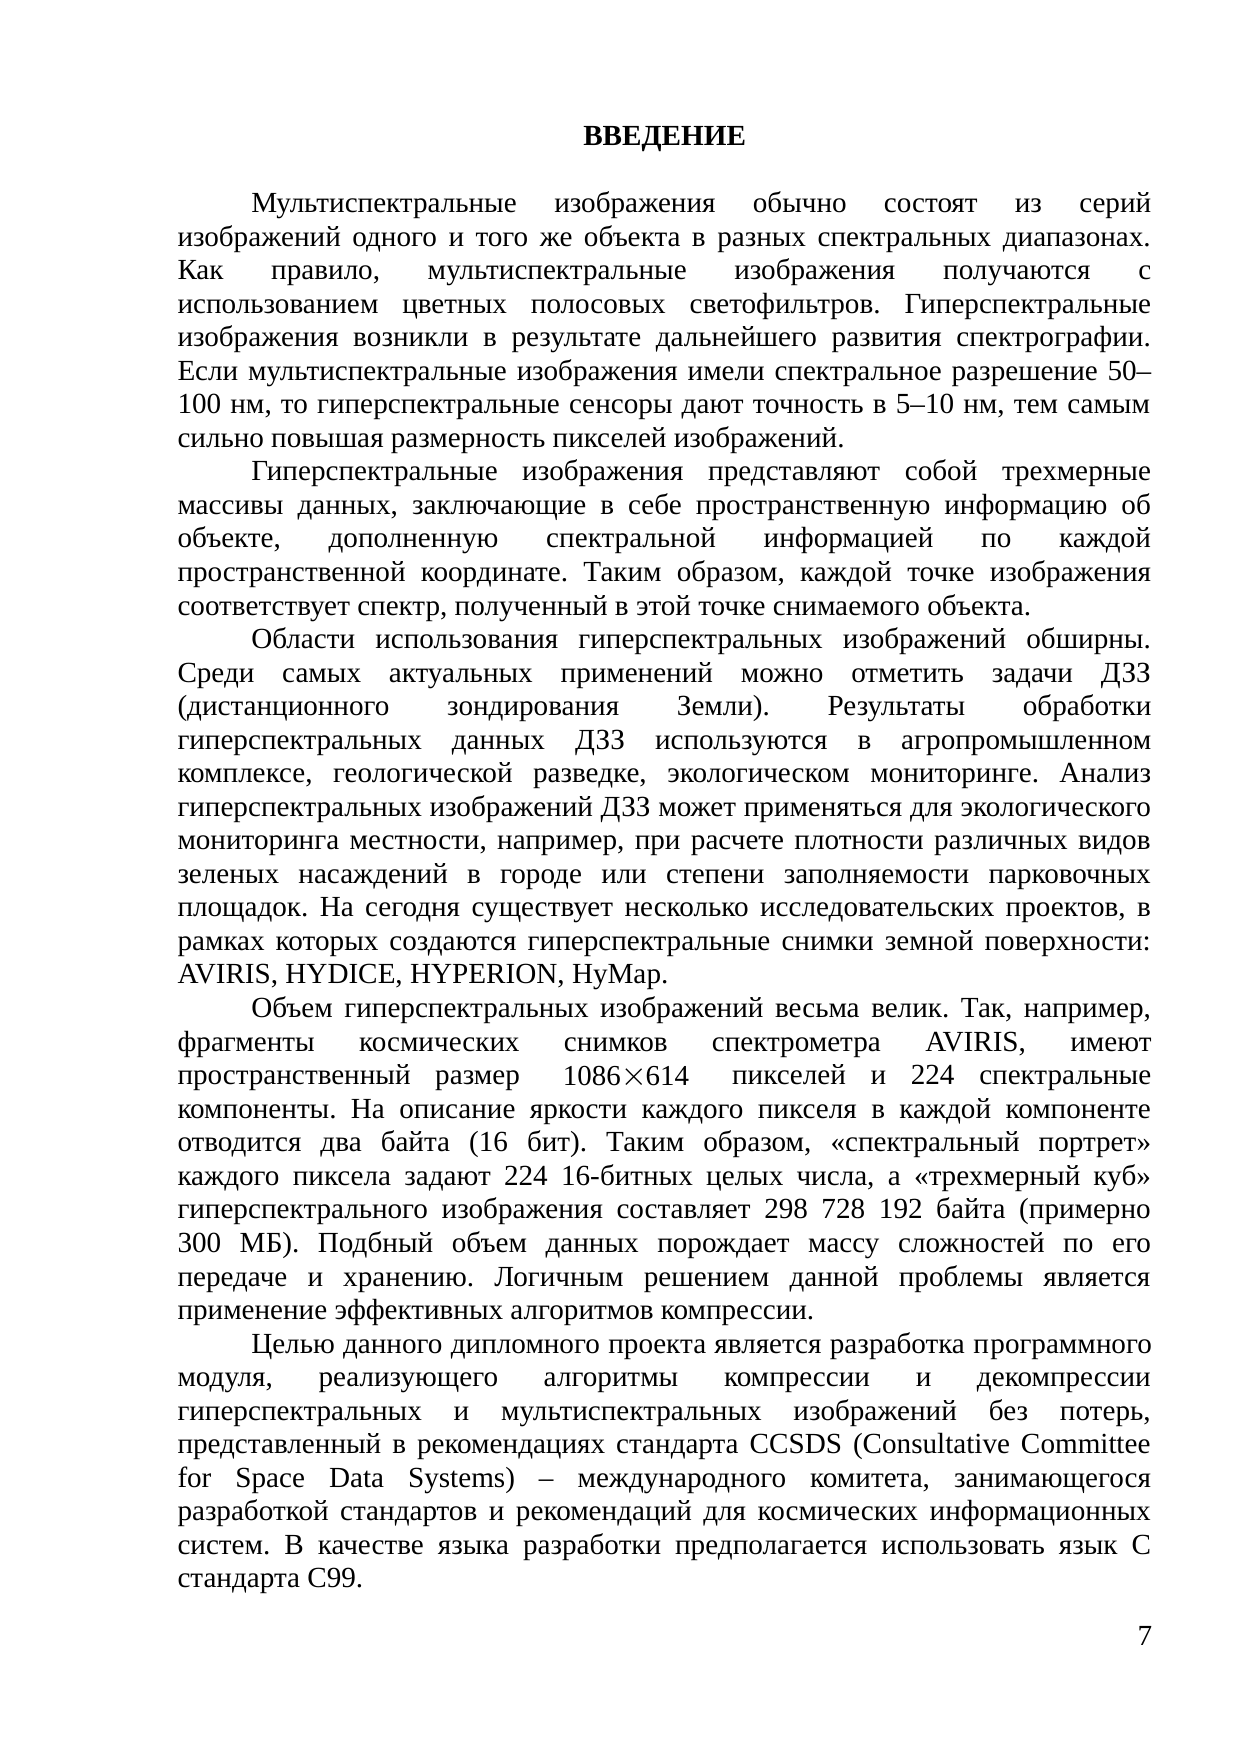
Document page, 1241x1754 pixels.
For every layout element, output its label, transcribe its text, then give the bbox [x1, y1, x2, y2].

text Целью данного дипломного проекта является разработка программного модуля, реализующего алгоритмы компрессии и декомпрессии гиперспектральных и мультиспектральных изображений без потерь, представленный в рекомендациях стандарта CCSDS (Consultative Committee for Space Data Systems) – международного комитета, занимающегося разработкой стандартов и рекомендаций для космических информационных систем. В качестве языка разработки предполагается использовать язык C стандарта C99. [177, 1326, 1152, 1594]
text Гиперспектральные изображения представляют собой трехмерные массивы данных, заключающие в себе пространственную информацию об объекте, дополненную спектральной информацией по каждой пространственной координате. Таким образом, каждой точке изображения соответствует спектр, полученный в этой точке снимаемого объекта. [177, 453, 1152, 621]
text Мультиспектральные изображения обычно состоят из серий изображений одного и того же объекта в разных спектральных диапазонах. Как правило, мультиспектральные изображения получаются с использованием цветных полосовых светофильтров. Гиперспектральные изображения возникли в результате дальнейшего развития спектрографии. Если мультиспектральные изображения имели спектральное разрешение 50–100 нм, то гиперспектральные сенсоры дают точность в 5–10 нм, тем самым сильно повышая размерность пикселей изображений. [177, 185, 1152, 453]
subtitle ВВЕДЕНИЕ [177, 118, 1152, 152]
text Области использования гиперспектральных изображений обширны. Среди самых актуальных применений можно отметить задачи ДЗЗ (дистанционного зондирования Земли). Результаты обработки гиперспектральных данных ДЗЗ используются в агропромышленном комплексе, геологической разведке, экологическом мониторинге. Анализ гиперспектральных изображений ДЗЗ может применяться для экологического мониторинга местности, например, при расчете плотности различных видов зеленых насаждений в городе или степени заполняемости парковочных площадок. На сегодня существует несколько исследовательских проектов, в рамках которых создаются гиперспектральные снимки земной поверхности: AVIRIS, HYDICE, HYPERION, HyMap. [177, 621, 1152, 990]
text Объем гиперспектральных изображений весьма велик. Так, например, фрагменты космических снимков спектрометра AVIRIS, имеют пространственный размер пикселей и 224 спектральные компоненты. На описание яркости каждого пикселя в каждой компоненте отводится два байта (16 бит). Таким образом, «спектральный портрет» каждого пиксела задают 224 16-битных целых числа, а «трехмерный куб» гиперспектрального изображения составляет 298 728 192 байта (примерно 300 МБ). Подбный объем данных порождает массу сложностей по его передаче и хранению. Логичным решением данной проблемы является применение эффективных алгоритмов компрессии. [177, 990, 1152, 1326]
